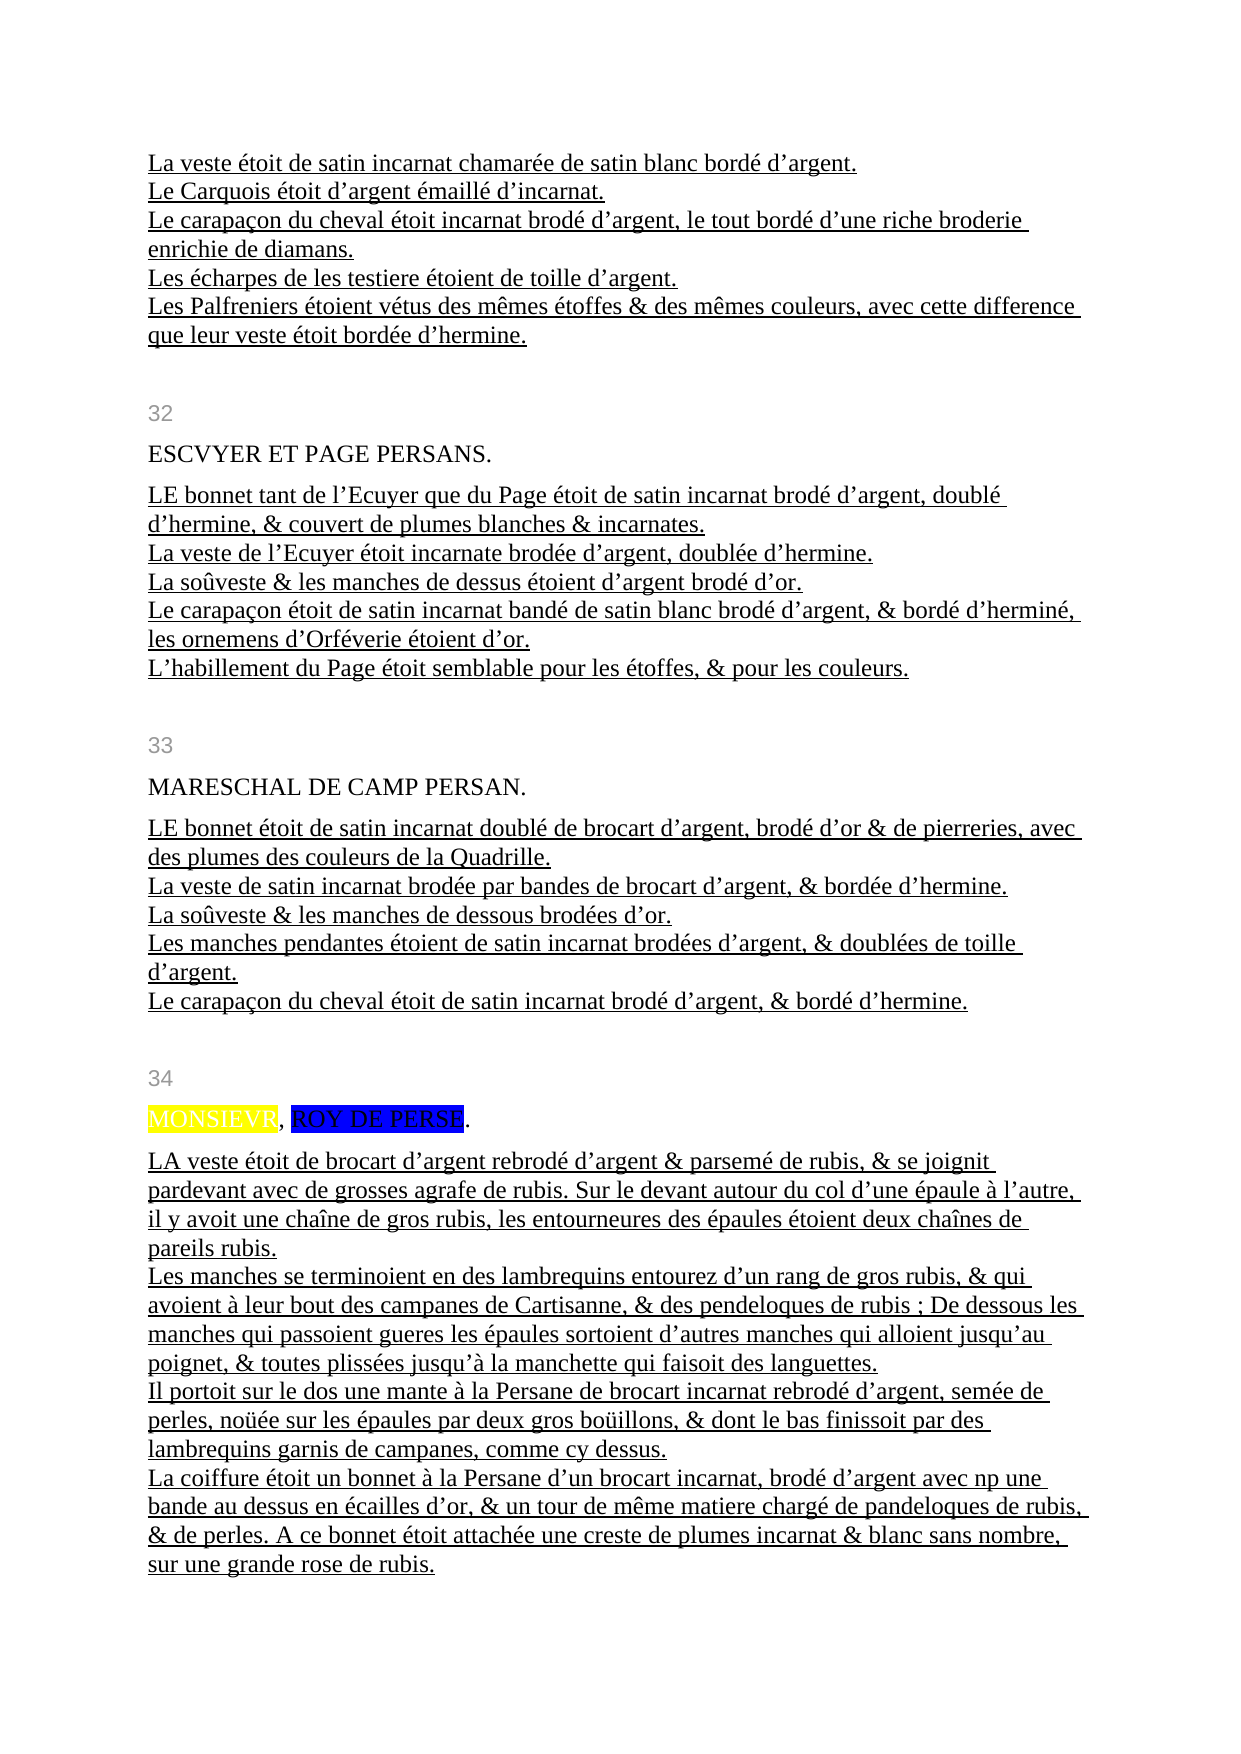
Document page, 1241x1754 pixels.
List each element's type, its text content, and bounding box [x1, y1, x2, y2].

text La veste de satin incarnat brodée par bandes de brocart d’argent, & bordée d’hermine. [148, 871, 1093, 900]
text La soûveste & les manches de dessous brodées d’or. [148, 900, 1093, 928]
text La veste de l’Ecuyer étoit incarnate brodée d’argent, doublée d’hermine. [148, 538, 1093, 567]
text Le carapaçon du cheval étoit de satin incarnat brodé d’argent, & bordé d’hermine. [148, 986, 1093, 1015]
text La coiffure étoit un bonnet à la Persane d’un brocart incarnat, brodé d’argent avec np une bande au dessus en écailles d’or, & un tour de même matiere chargé de pandeloques de rubis, & de perles. A ce bonnet étoit attachée une creste de plumes incarnat & blanc sans nombre, sur une grande rose de rubis. [148, 1463, 1093, 1578]
text Il portoit sur le dos une mante à la Persane de brocart incarnat rebrodé d’argent, semée de perles, noüée sur les épaules par deux gros boüillons, & dont le bas finissoit par des lambrequins garnis de campanes, comme cy dessus. [148, 1376, 1093, 1463]
text MARESCHAL DE CAMP PERSAN. [148, 772, 1093, 800]
text LA veste étoit de brocart d’argent rebrodé d’argent & parsemé de rubis, & se joignit pardevant avec de grosses agrafe de rubis. Sur le devant autour du col d’une épaule à l’autre, il y avoit une chaîne de gros rubis, les entourneures des épaules étoient deux chaînes de pareils rubis. [148, 1146, 1093, 1261]
text LE bonnet étoit de satin incarnat doublé de brocart d’argent, brodé d’or & de pierreries, avec des plumes des couleurs de la Quadrille. [148, 813, 1093, 871]
text Le Carquois étoit d’argent émaillé d’incarnat. [148, 176, 1093, 205]
text Les Palfreniers étoient vétus des mêmes étoffes & des mêmes couleurs, avec cette difference que leur veste étoit bordée d’hermine. [148, 291, 1093, 349]
text La veste étoit de satin incarnat chamarée de satin blanc bordé d’argent. [148, 148, 1093, 176]
text 34 [173, 1065, 1093, 1092]
text Les manches se terminoient en des lambrequins entourez d’un rang de gros rubis, & qui avoient à leur bout des campanes de Cartisanne, & des pendeloques de rubis ; De dessous les manches qui passoient gueres les épaules sortoient d’autres manches qui alloient jusqu’au poignet, & toutes plissées jusqu’à la manchette qui faisoit des languettes. [148, 1261, 1093, 1376]
text L’habillement du Page étoit semblable pour les étoffes, & pour les couleurs. [148, 653, 1093, 682]
text La soûveste & les manches de dessus étoient d’argent brodé d’or. [148, 567, 1093, 596]
text Le carapaçon étoit de satin incarnat bandé de satin blanc brodé d’argent, & bordé d’herminé, les ornemens d’Orféverie étoient d’or. [148, 596, 1093, 653]
text 32 [148, 399, 1093, 426]
text LE bonnet tant de l’Ecuyer que du Page étoit de satin incarnat brodé d’argent, doublé d’hermine, & couvert de plumes blanches & incarnates. [148, 481, 1093, 538]
text Les manches pendantes étoient de satin incarnat brodées d’argent, & doublées de toille d’argent. [148, 928, 1093, 986]
text Les écharpes de les testiere étoient de toille d’argent. [148, 263, 1093, 291]
text MONSIEVR, ROY DE PERSE. [148, 1104, 1093, 1133]
text ESCVYER ET PAGE PERSANS. [148, 439, 1093, 467]
text 33 [148, 732, 1093, 759]
text Le carapaçon du cheval étoit incarnat brodé d’argent, le tout bordé d’une riche broderie enrichie de diamans. [148, 205, 1093, 263]
